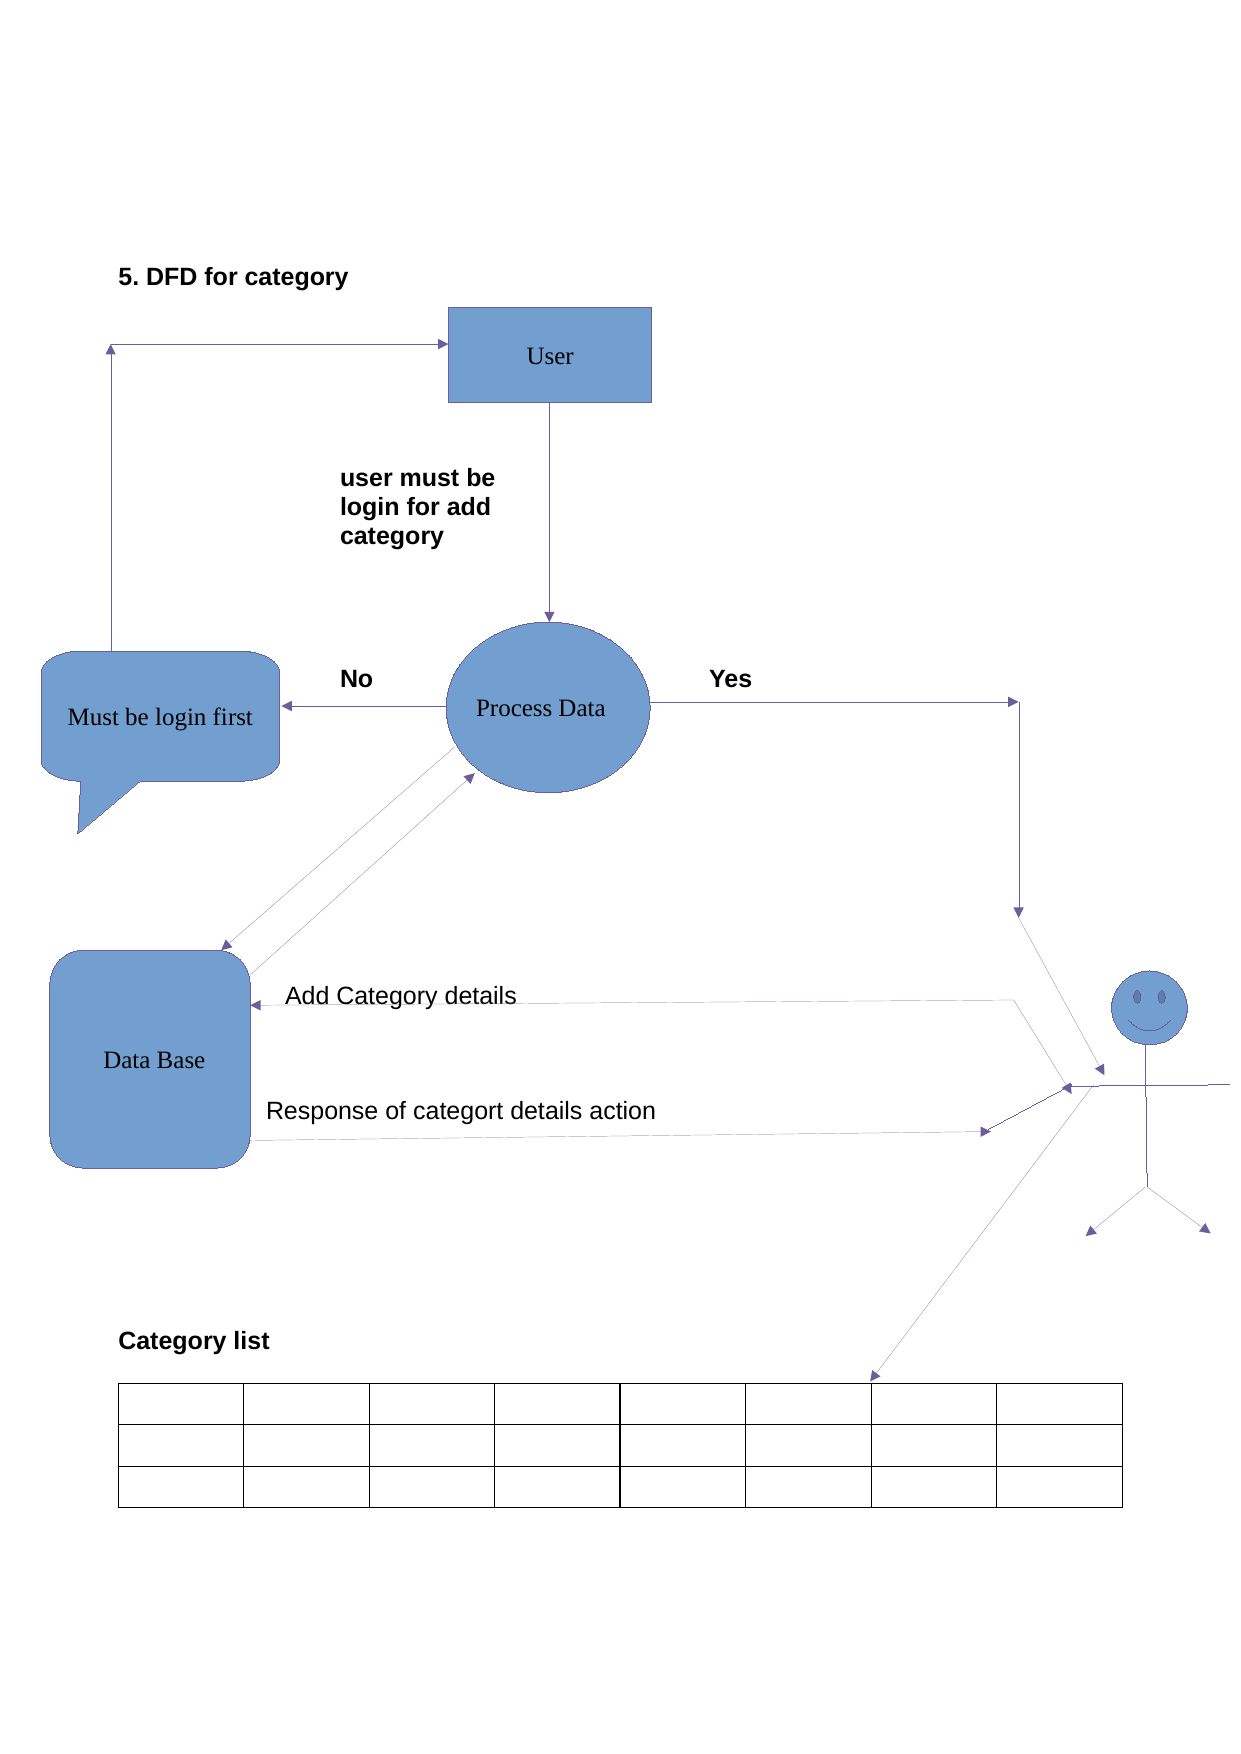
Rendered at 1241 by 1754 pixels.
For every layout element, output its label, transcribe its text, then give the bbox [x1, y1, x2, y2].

table_header [872, 1384, 996, 1424]
table_cell [997, 1467, 1122, 1507]
text [1065, 1096, 1122, 1124]
table_header [495, 1384, 619, 1424]
text No [278, 664, 459, 693]
text [550, 463, 1122, 492]
table_cell [997, 1425, 1122, 1466]
table_cell [621, 1467, 745, 1507]
text user must be [118, 463, 549, 492]
table_header [244, 1384, 369, 1424]
table_header [997, 1384, 1122, 1424]
table_cell [119, 1425, 243, 1466]
text Response of categort details action [251, 1096, 1084, 1124]
table_header [746, 1384, 871, 1424]
table_cell [746, 1467, 871, 1507]
text [892, 1326, 1122, 1354]
table_cell [244, 1425, 369, 1466]
table_header [119, 1384, 243, 1424]
text [550, 492, 1122, 549]
text Yes [637, 664, 1122, 693]
text 5. DFD for category [118, 262, 1122, 291]
table_cell [495, 1467, 619, 1507]
table_cell [746, 1425, 871, 1466]
table_cell [872, 1425, 996, 1466]
text [1054, 981, 1122, 1009]
text Add Category details [251, 981, 1067, 1009]
table_cell [119, 1467, 243, 1507]
table_cell [370, 1467, 494, 1507]
table_cell [621, 1425, 745, 1466]
text login for add category [118, 492, 549, 549]
text Category list [118, 1326, 911, 1354]
table_header [621, 1384, 745, 1424]
table_cell [244, 1467, 369, 1507]
table_cell [872, 1467, 996, 1507]
table_header [370, 1384, 494, 1424]
table_cell [370, 1425, 494, 1466]
table_cell [495, 1425, 619, 1466]
